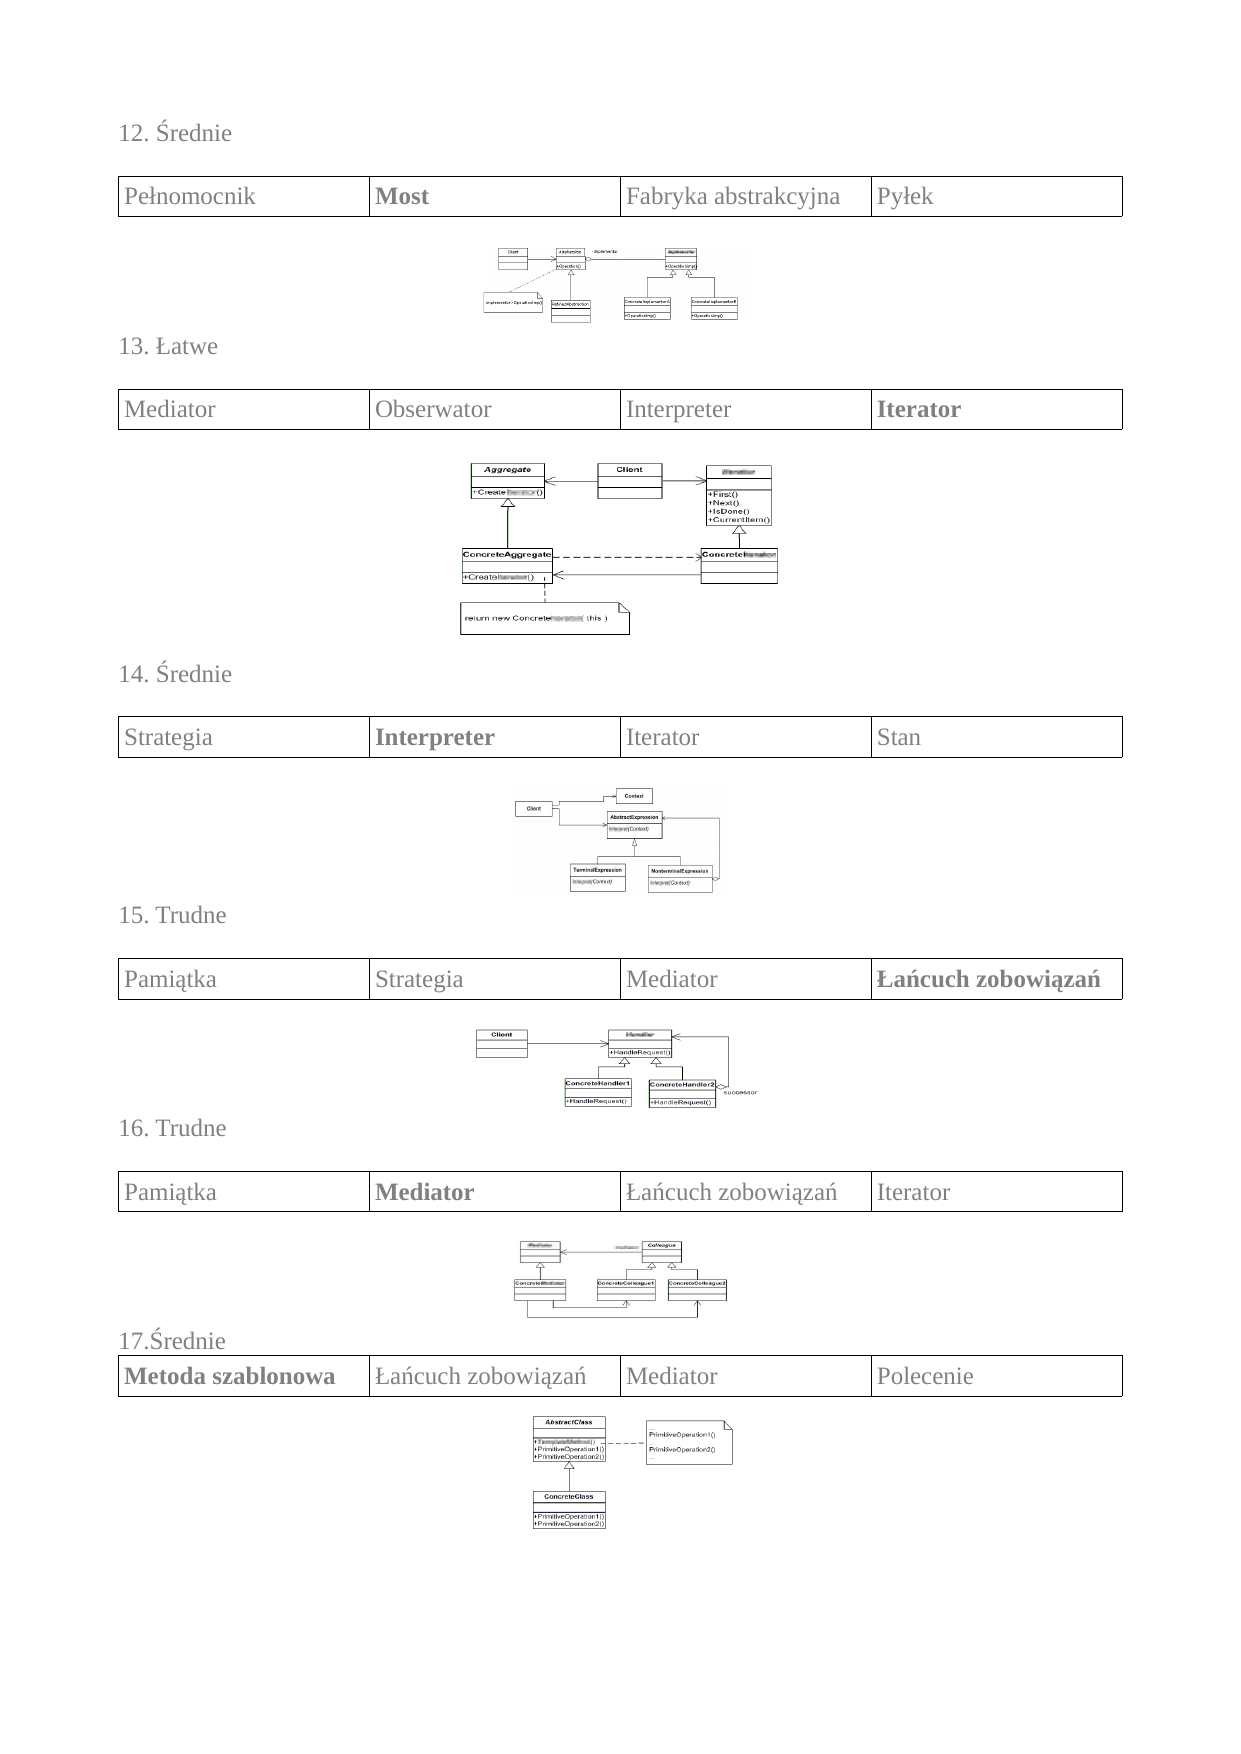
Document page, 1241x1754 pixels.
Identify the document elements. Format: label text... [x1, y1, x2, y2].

table_header Łańcuch zobowiązań [370, 1356, 620, 1396]
table_header Łańcuch zobowiązań [872, 959, 1122, 998]
table_header Iterator [872, 390, 1122, 429]
table_header Interpreter [370, 717, 620, 757]
table_header Mediator [370, 1172, 620, 1211]
picture [483, 244, 757, 323]
table_header Strategia [370, 959, 620, 998]
picture [512, 1240, 728, 1320]
table_header Most [370, 177, 620, 216]
table_header Pamiątka [119, 959, 369, 998]
table_header Obserwator [370, 390, 620, 429]
table_header Metoda szablonowa [119, 1356, 369, 1396]
picture [474, 1027, 766, 1110]
text 15. Trudne [118, 901, 1122, 929]
table_header Pełnomocnik [119, 177, 369, 216]
table_header Pamiątka [119, 1172, 369, 1211]
table_header Stan [872, 717, 1122, 757]
table_header Strategia [119, 717, 369, 757]
table_header Mediator [621, 1356, 871, 1396]
text 14. Średnie [118, 659, 1122, 688]
table_header Mediator [621, 959, 871, 998]
table_header Fabryka abstrakcyjna [621, 177, 871, 216]
table_header Pyłek [872, 177, 1122, 216]
text 13. Łatwe [118, 331, 1122, 360]
table_header Iterator [621, 717, 871, 757]
table_header Interpreter [621, 390, 871, 429]
table_header Łańcuch zobowiązań [621, 1172, 871, 1211]
text 17.Średnie [118, 1326, 1122, 1355]
table_header Polecenie [872, 1356, 1122, 1396]
text 12. Średnie [118, 118, 1122, 147]
table_header Mediator [119, 390, 369, 429]
picture [457, 457, 783, 637]
text 16. Trudne [118, 1113, 1122, 1142]
picture [513, 785, 727, 898]
picture [523, 1402, 775, 1542]
table_header Iterator [872, 1172, 1122, 1211]
